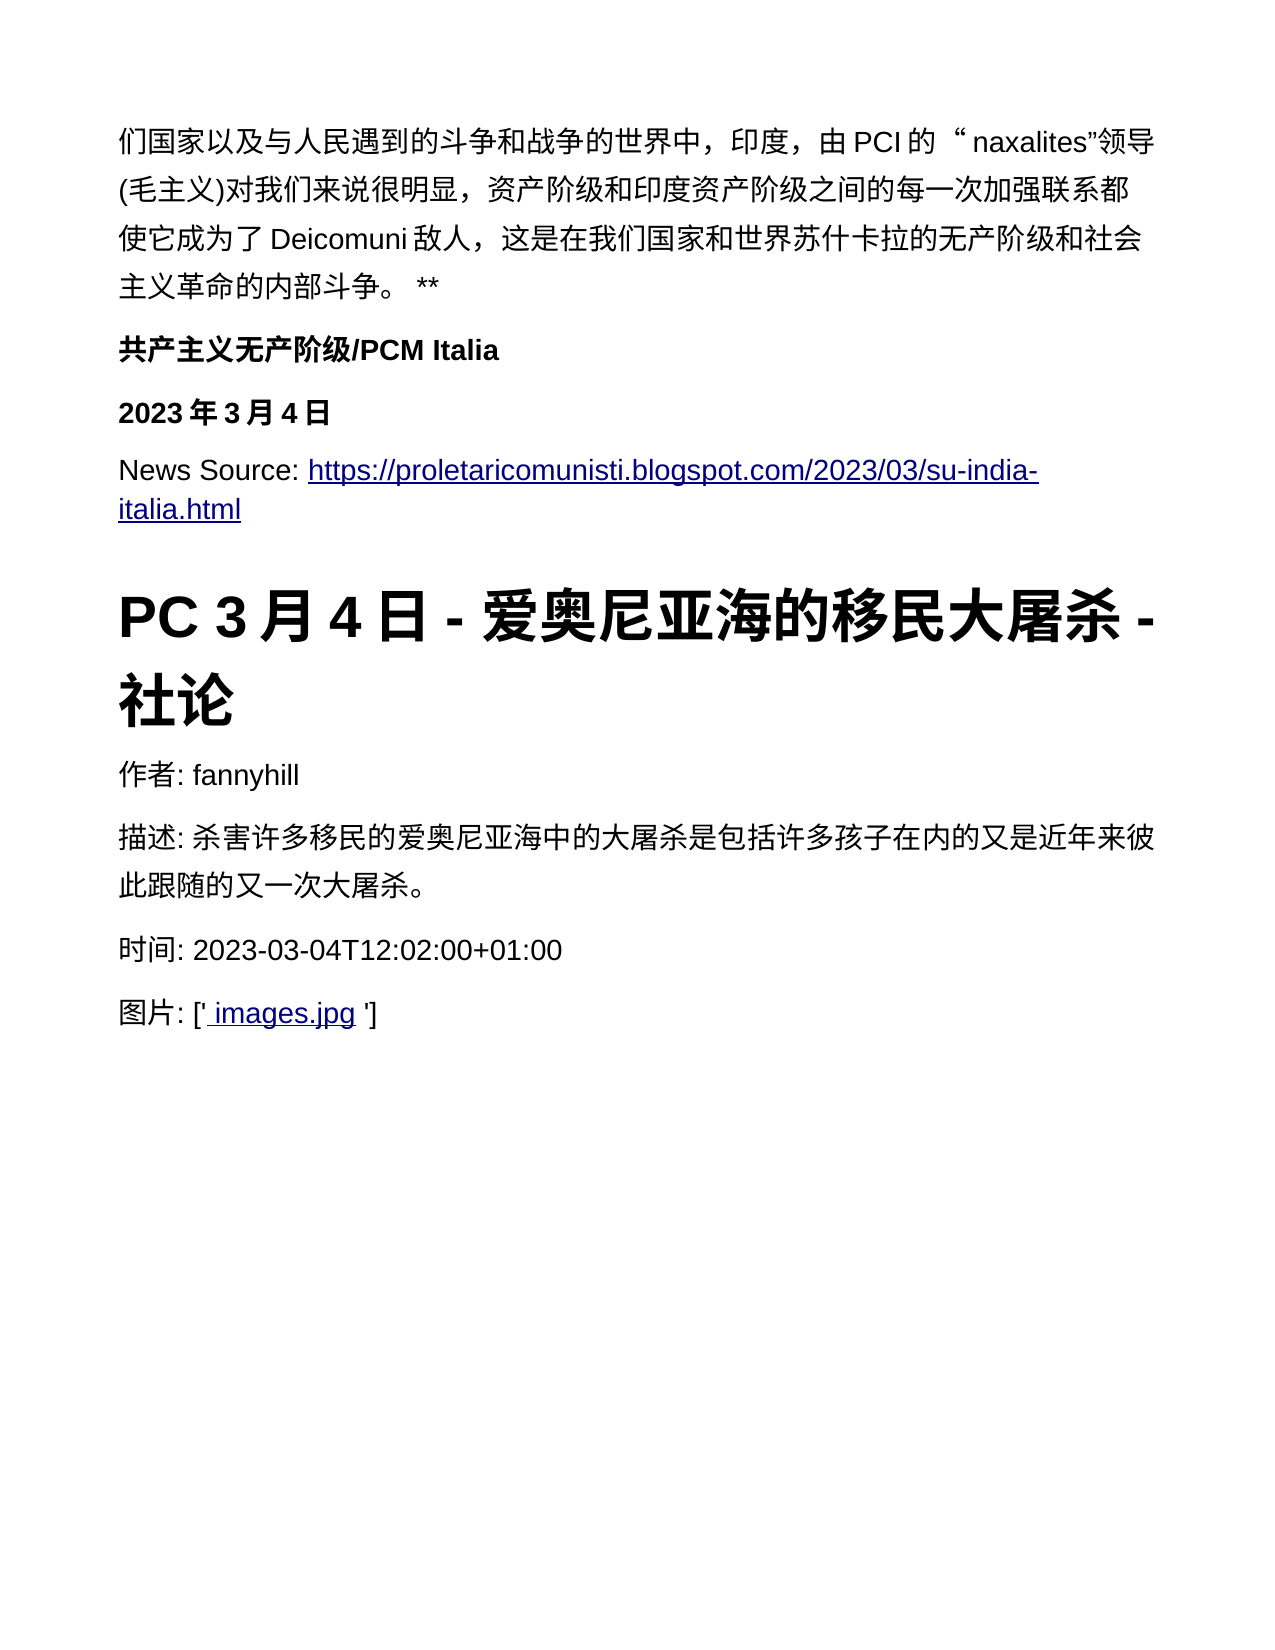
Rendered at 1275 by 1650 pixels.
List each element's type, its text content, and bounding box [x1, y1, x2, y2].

text 图片: [' images.jpg '] [118, 989, 1157, 1031]
text 时间: 2023-03-04T12:02:00+01:00 [118, 926, 1157, 968]
text 2023年3月4日 [118, 390, 1157, 432]
subtitle PC 3月4日 - 爱奥尼亚海的移民大屠杀 - 社论 [118, 570, 1157, 739]
text 共产主义无产阶级/PCM Italia [118, 327, 1157, 369]
text 作者: fannyhill [118, 751, 1157, 793]
text 们国家以及与人民遇到的斗争和战争的世界中，印度，由PCI的“ naxalites”领导(毛主义)对我们来说很明显，资产阶级和印度资产阶级之间的每一次加强联系都使它成为了Deicomuni敌人，这是在我们国家和世界苏什卡拉的无产阶级和社会主义革命的内部斗争。 ** [118, 118, 1157, 306]
text 描述: 杀害许多移民的爱奥尼亚海中的大屠杀是包括许多孩子在内的又是近年来彼此跟随的又一次大屠杀。 [118, 814, 1157, 905]
text News Source: https://proletaricomunisti.blogspot.com/2023/03/su-india-italia.html [118, 453, 1157, 525]
